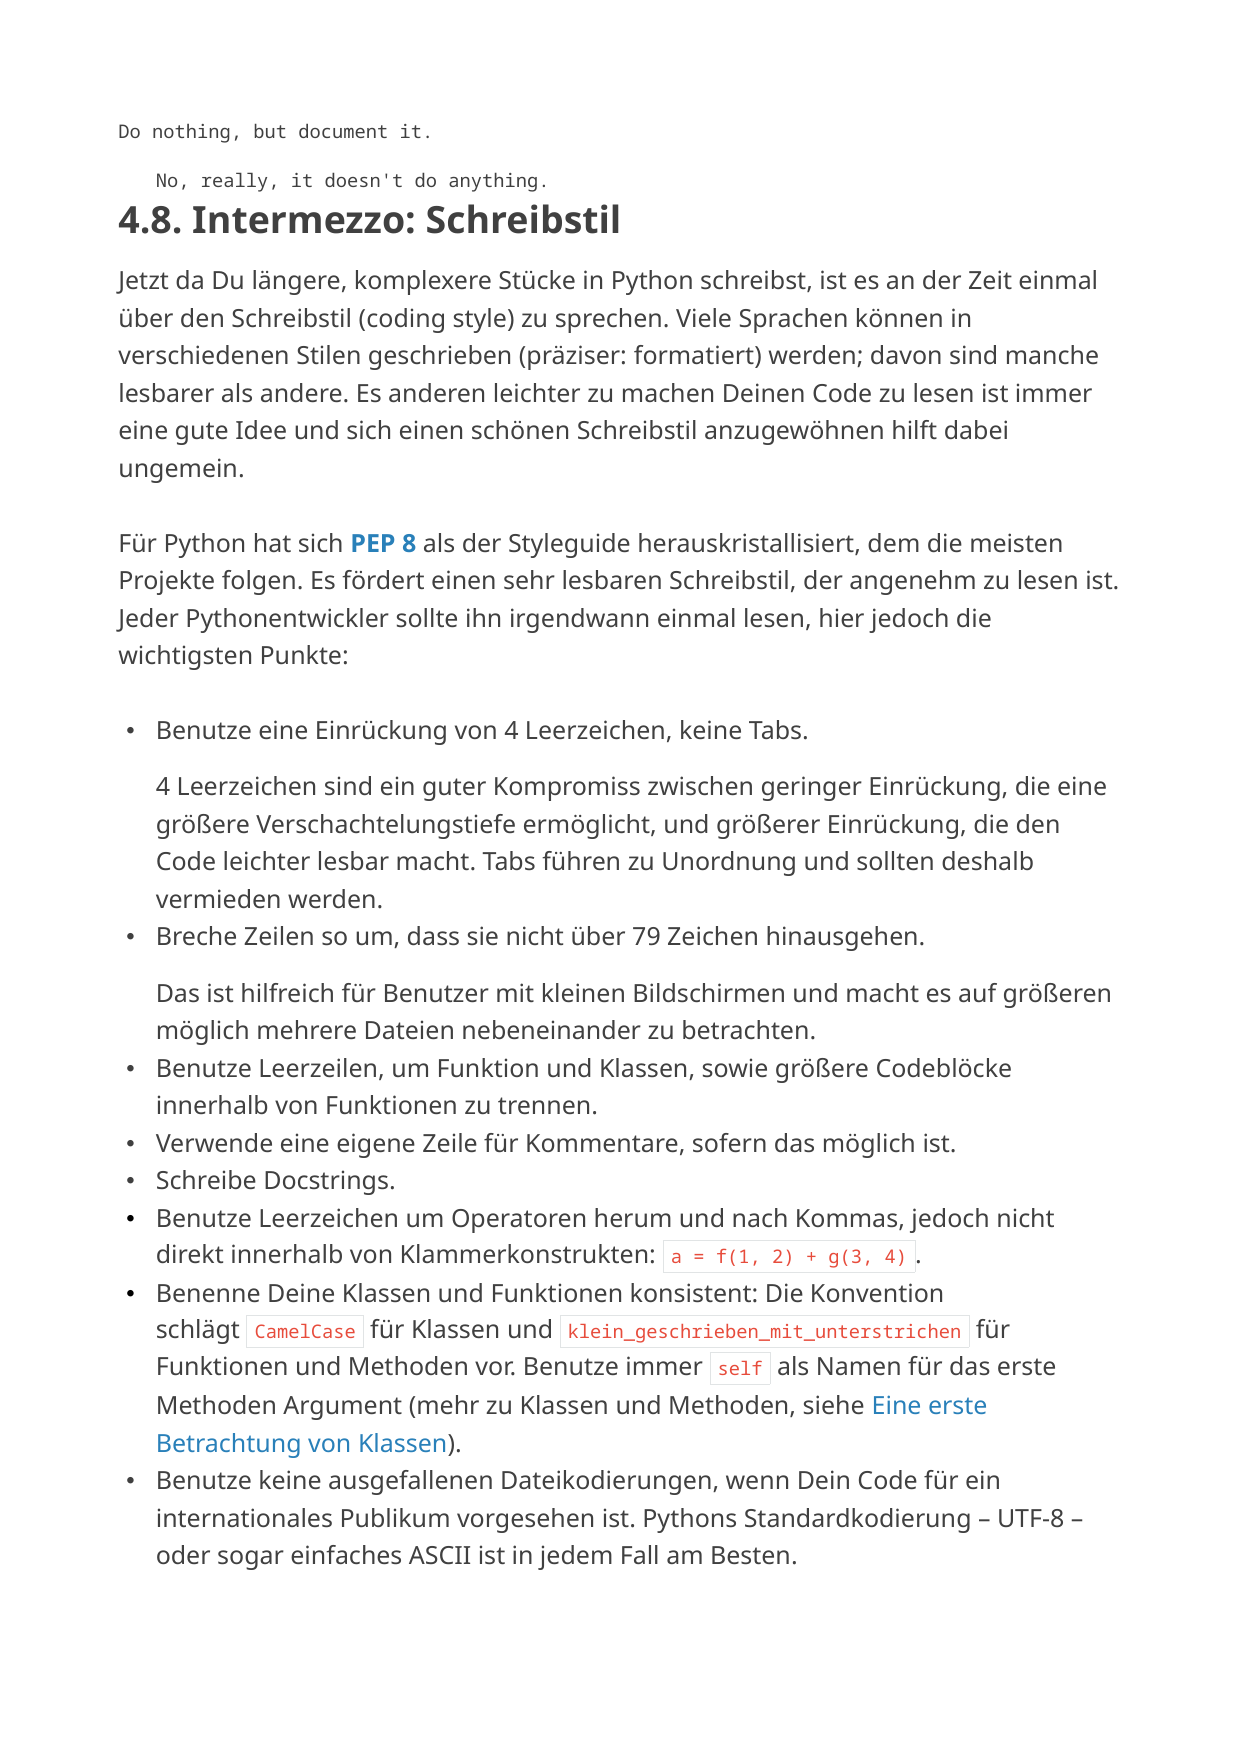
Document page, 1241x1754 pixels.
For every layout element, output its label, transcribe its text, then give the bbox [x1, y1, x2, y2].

text Jetzt da Du längere, komplexere Stücke in Python schreibst, ist es an der Zeit einmal über den Schreibstil (coding style) zu sprechen. Viele Sprachen können in verschiedenen Stilen geschrieben (präziser: formatiert) werden; davon sind manche lesbarer als andere. Es anderen leichter zu machen Deinen Code zu lesen ist immer eine gute Idee und sich einen schönen Schreibstil anzugewöhnen hilft dabei ungemein. [118, 259, 1122, 484]
list Benutze keine ausgefallenen Dateikodierungen, wenn Dein Code für ein internationales Publikum vorgesehen ist. Pythons Standardkodierung – UTF-8 – oder sogar einfaches ASCII ist in jedem Fall am Besten. [156, 1459, 1122, 1572]
list Benutze eine Einrückung von 4 Leerzeichen, keine Tabs. [156, 709, 1122, 747]
list Breche Zeilen so um, dass sie nicht über 79 Zeichen hinausgehen. [156, 916, 1122, 953]
list 4 Leerzeichen sind ein guter Kompromiss zwischen geringer Einrückung, die eine größere Verschachtelungstiefe ermöglicht, und größerer Einrückung, die den Code leichter lesbar macht. Tabs führen zu Unordnung und sollten deshalb vermieden werden. [156, 766, 1122, 916]
list Schreibe Docstrings. [156, 1159, 1122, 1197]
list Verwende eine eigene Zeile für Kommentare, sofern das möglich ist. [156, 1122, 1122, 1159]
text Do nothing, but document it. [118, 118, 1122, 144]
list Benenne Deine Klassen und Funktionen konsistent: Die Konvention schlägt CamelCase für Klassen und klein_geschrieben_mit_unterstrichen für Funktionen und Methoden vor. Benutze immer self als Namen für das erste Methoden Argument (mehr zu Klassen und Methoden, siehe Eine erste Betrachtung von Klassen). [156, 1272, 1122, 1459]
list Benutze Leerzeilen, um Funktion und Klassen, sowie größere Codeblöcke innerhalb von Funktionen zu trennen. [156, 1047, 1122, 1122]
subtitle 4.8. Intermezzo: Schreibstil [118, 194, 1122, 245]
list Benutze Leerzeichen um Operatoren herum und nach Kommas, jedoch nicht direkt innerhalb von Klammerkonstrukten: a = f(1, 2) + g(3, 4). [156, 1197, 1122, 1272]
text Für Python hat sich PEP 8 als der Styleguide herauskristallisiert, dem die meisten Projekte folgen. Es fördert einen sehr lesbaren Schreibstil, der angenehm zu lesen ist. Jeder Pythonentwickler sollte ihn irgendwann einmal lesen, hier jedoch die wichtigsten Punkte: [118, 522, 1122, 672]
list Das ist hilfreich für Benutzer mit kleinen Bildschirmen und macht es auf größeren möglich mehrere Dateien nebeneinander zu betrachten. [156, 972, 1122, 1047]
text No, really, it doesn't do anything. [118, 167, 1122, 194]
